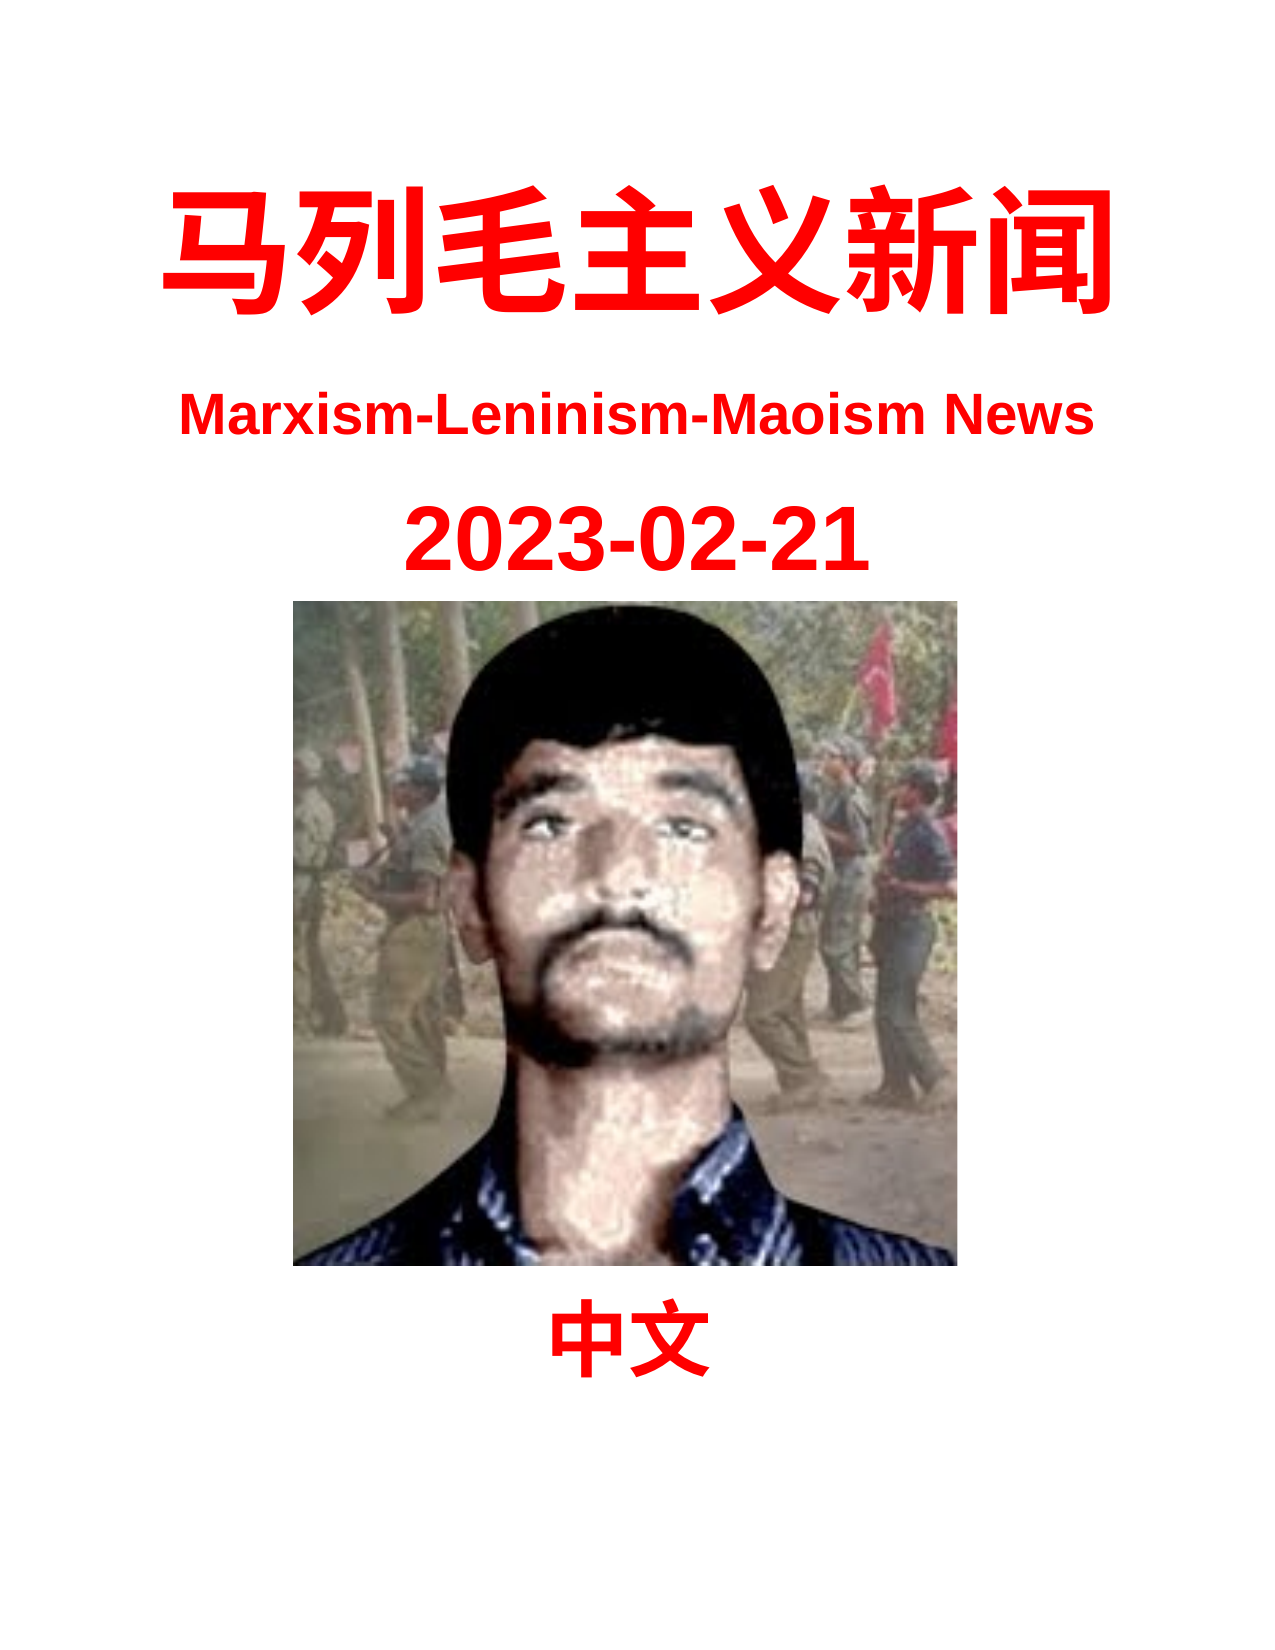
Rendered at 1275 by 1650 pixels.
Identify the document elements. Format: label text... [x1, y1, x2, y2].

picture [293, 601, 958, 1266]
subtitle 2023-02-21 [118, 484, 1157, 590]
subtitle 中文 [118, 1274, 1157, 1395]
subtitle 马列毛主义新闻 [118, 143, 1157, 342]
subtitle Marxism-Leninism-Maoism News [118, 380, 1157, 447]
